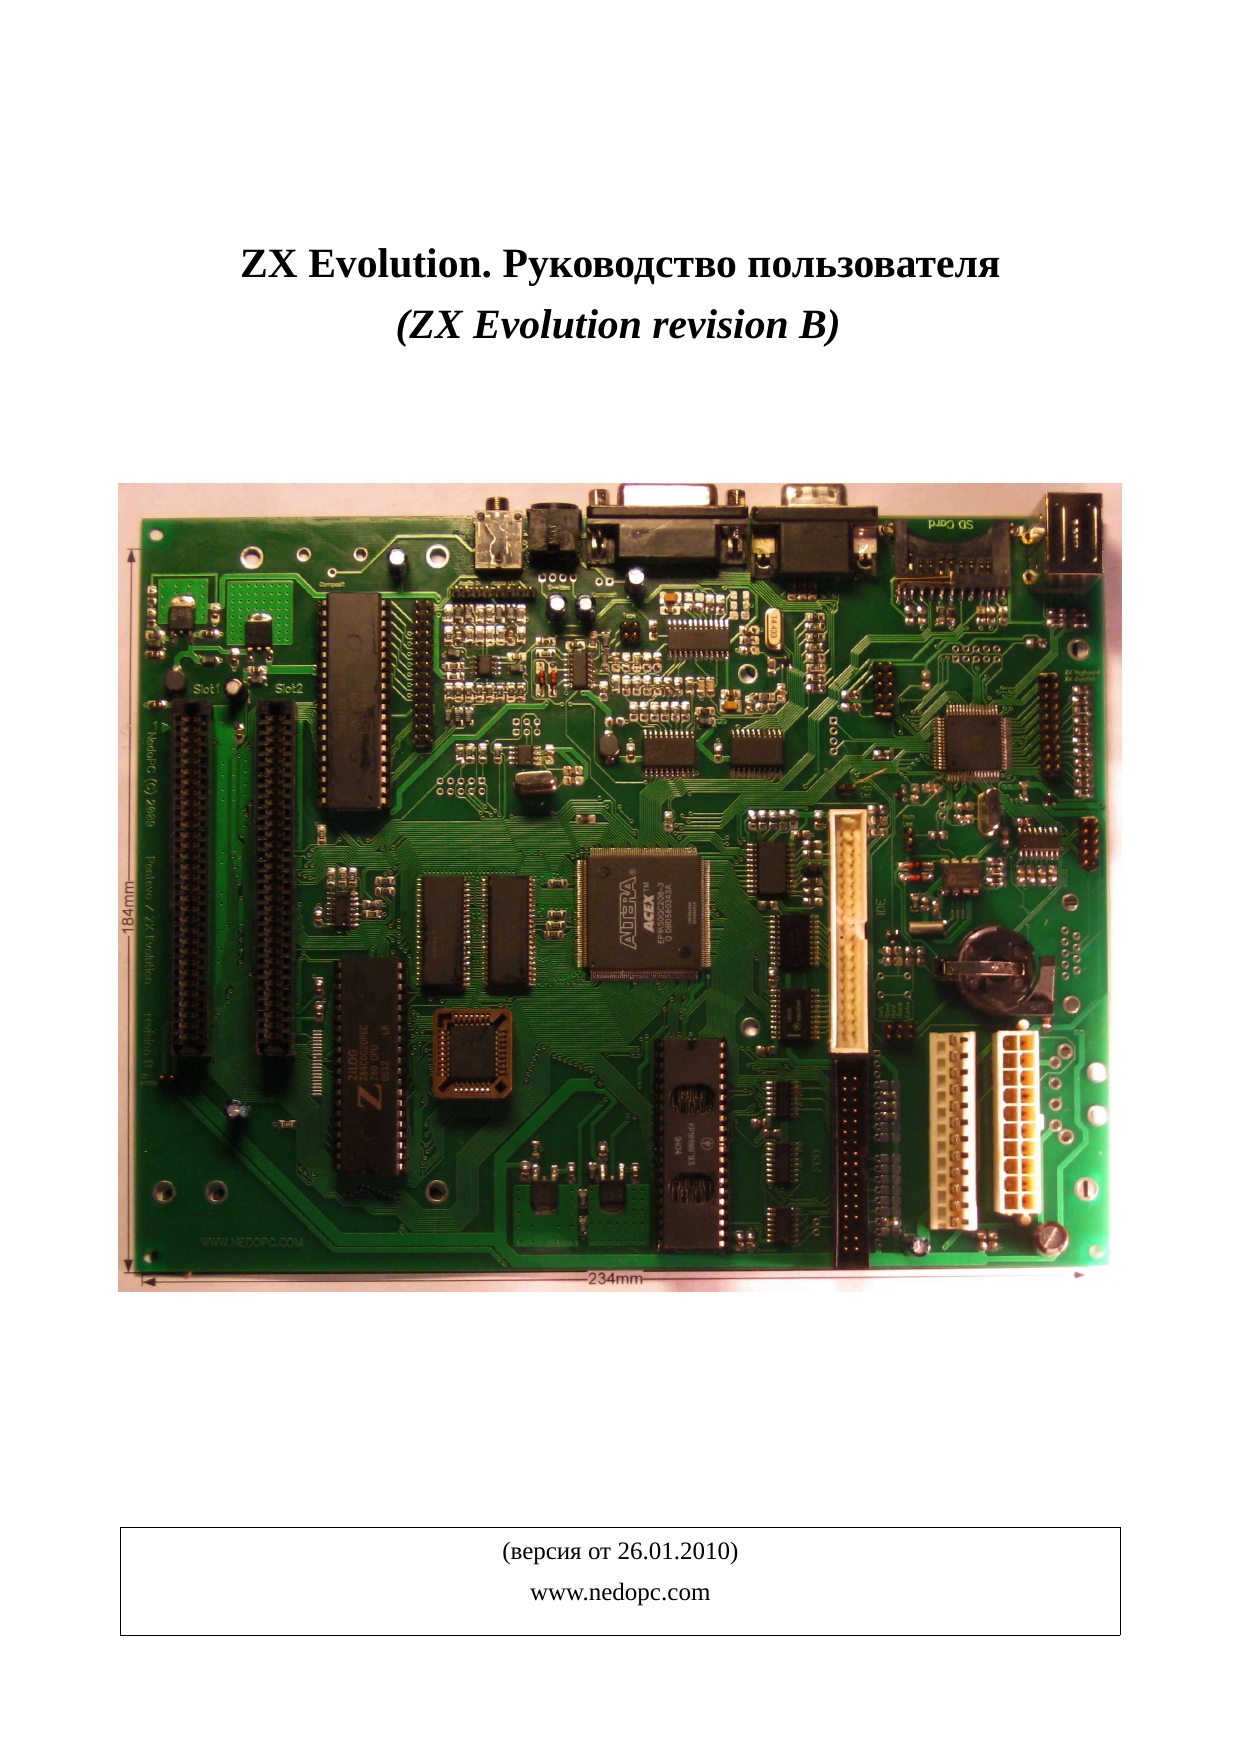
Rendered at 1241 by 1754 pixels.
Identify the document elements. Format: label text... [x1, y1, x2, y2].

picture [118, 483, 1122, 1292]
text ZX Evolution. Руководство пользователя [118, 239, 1122, 287]
text www.nedopc.com [129, 1577, 1111, 1606]
text (ZX Evolution revision B) [118, 299, 1122, 347]
text (версия от 26.01.2010) [129, 1536, 1111, 1565]
